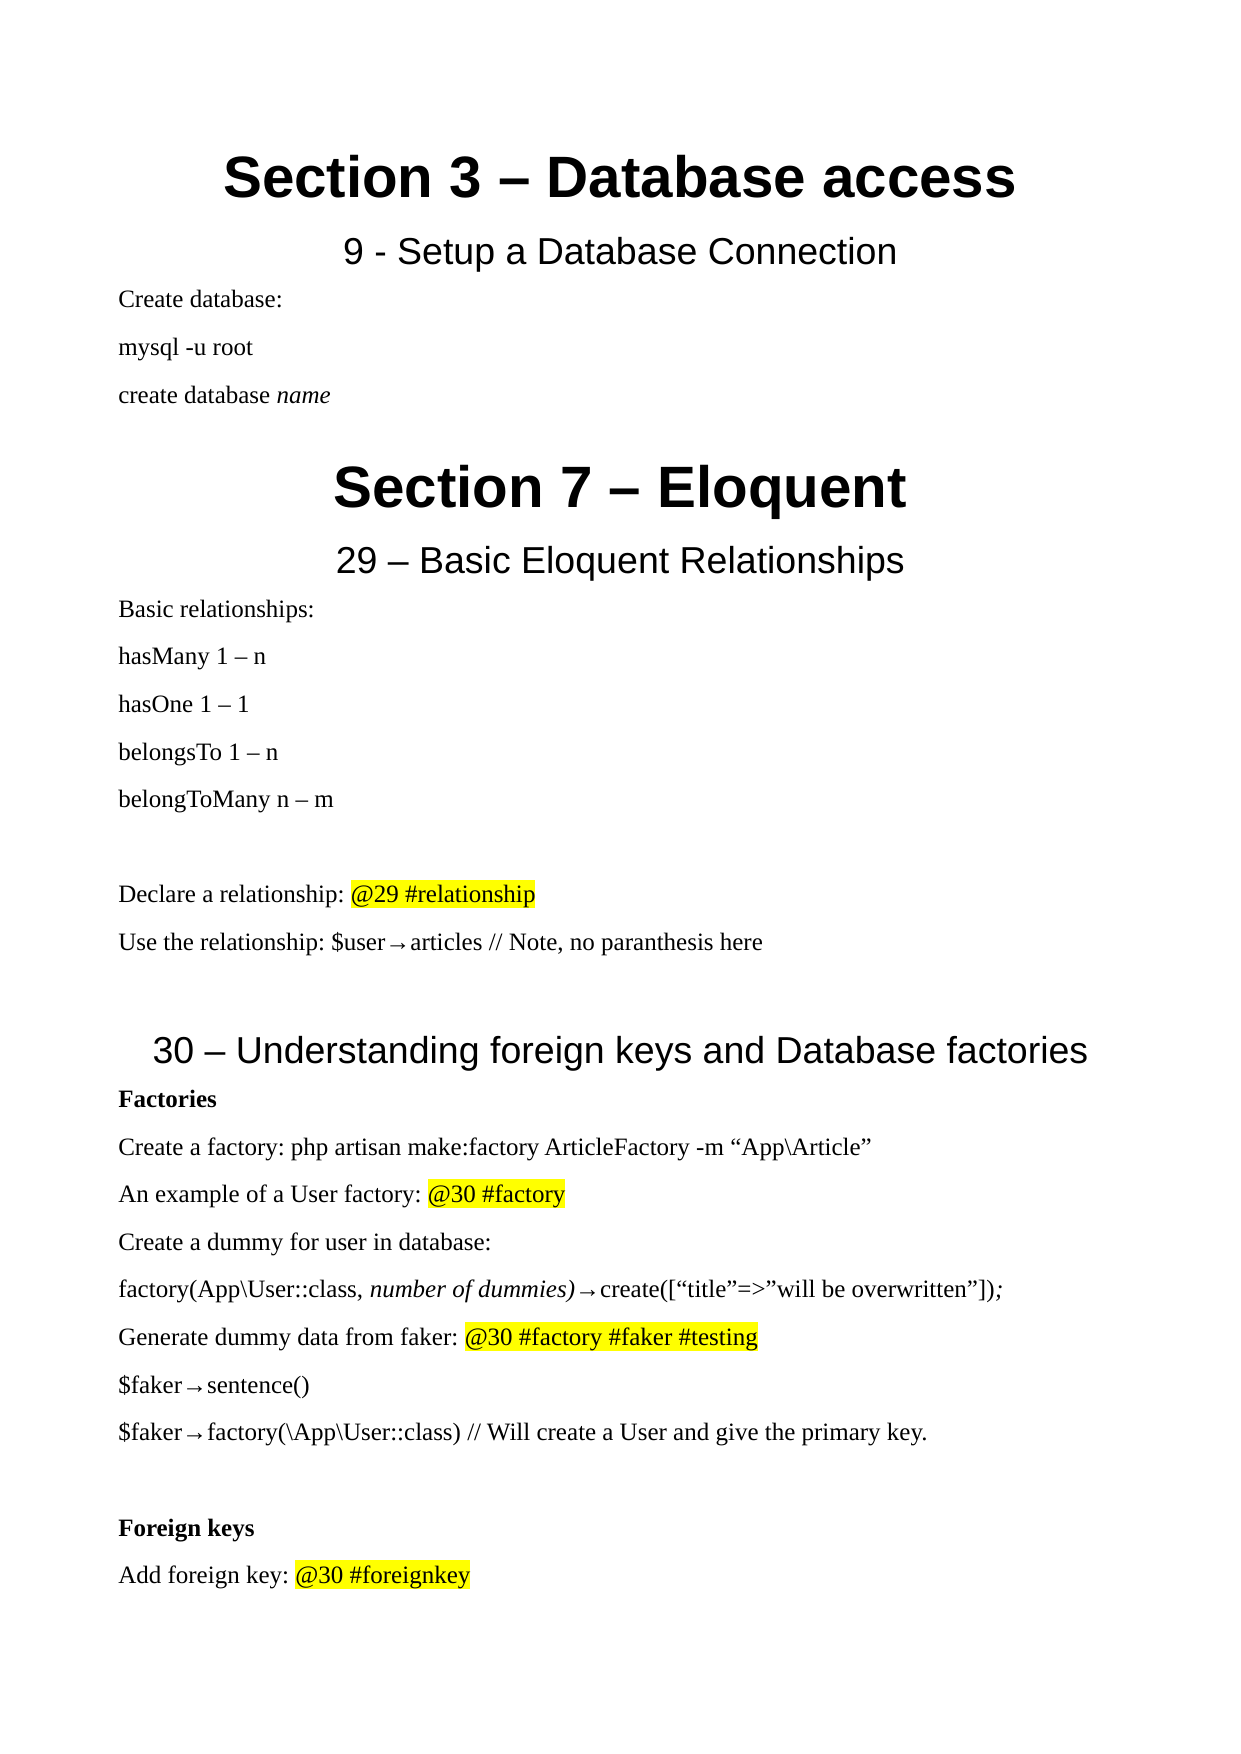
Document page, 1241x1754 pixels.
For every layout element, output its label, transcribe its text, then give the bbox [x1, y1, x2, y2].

subtitle 30 – Understanding foreign keys and Database factories [118, 1028, 1122, 1072]
text hasMany 1 – n [118, 641, 1122, 670]
text Create database: [118, 284, 1122, 313]
text Create a dummy for user in database: [118, 1227, 1122, 1256]
text Create a factory: php artisan make:factory ArticleFactory -m “App\Article” [118, 1132, 1122, 1161]
text belongToMany n – m [118, 784, 1122, 813]
text Generate dummy data from faker: @30 #factory #faker #testing [118, 1322, 1122, 1351]
title Section 3 – Database access [118, 143, 1122, 210]
text Basic relationships: [118, 594, 1122, 623]
text factory(App\User::class, number of dummies)→create([“title”=>”will be overwritten”]); [118, 1274, 1122, 1303]
title Section 7 – Eloquent [118, 452, 1122, 519]
text hasOne 1 – 1 [118, 689, 1122, 718]
text mysql -u root [118, 332, 1122, 361]
text $faker→factory(\App\User::class) // Will create a User and give the primary key. [118, 1417, 1122, 1446]
text $faker→sentence() [118, 1370, 1122, 1398]
text create database name [118, 380, 1122, 408]
subtitle 9 - Setup a Database Connection [118, 229, 1122, 272]
text Factories [118, 1084, 1122, 1113]
subtitle 29 – Basic Eloquent Relationships [118, 538, 1122, 581]
text Declare a relationship: @29 #relationship [118, 879, 1122, 908]
text Foreign keys [118, 1513, 1122, 1541]
text An example of a User factory: @30 #factory [118, 1179, 1122, 1208]
text Add foreign key: @30 #foreignkey [118, 1560, 1122, 1589]
text Use the relationship: $user→articles // Note, no paranthesis here [118, 927, 1122, 956]
text belongsTo 1 – n [118, 737, 1122, 765]
